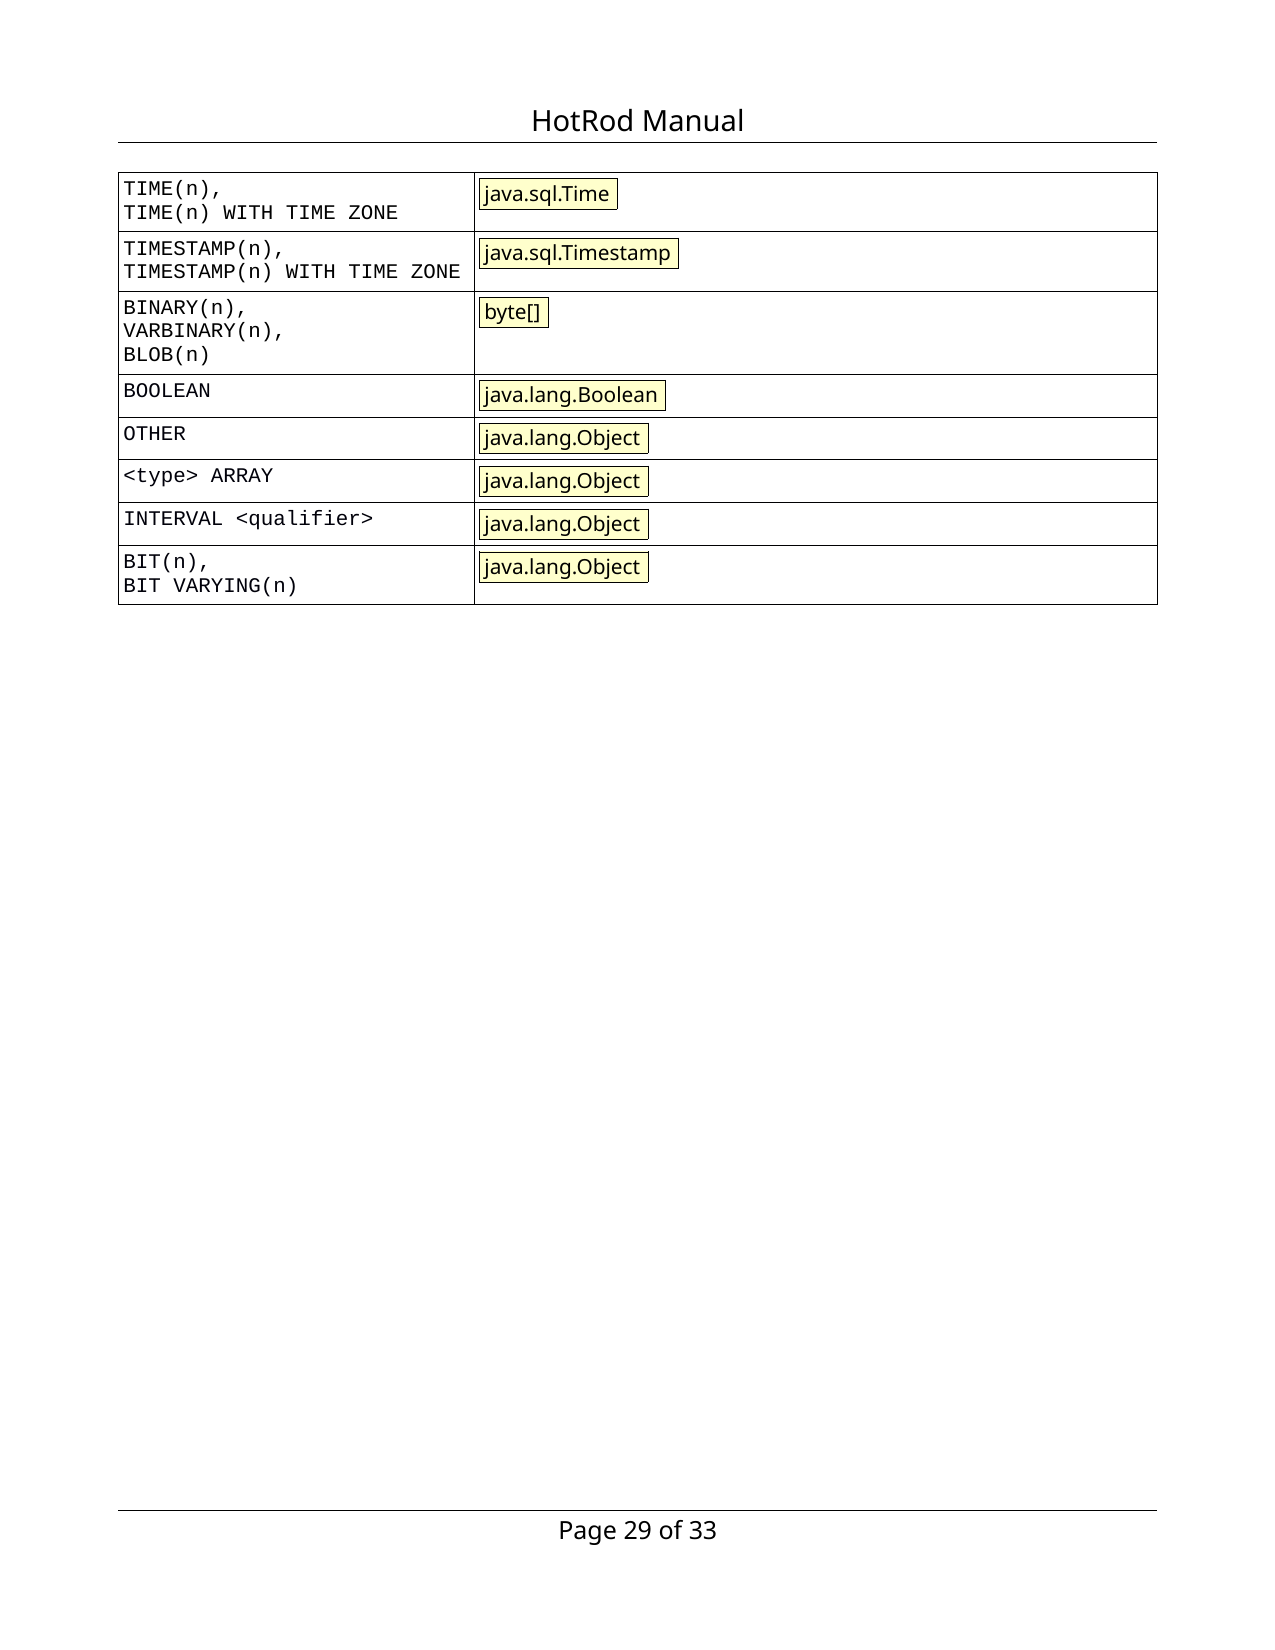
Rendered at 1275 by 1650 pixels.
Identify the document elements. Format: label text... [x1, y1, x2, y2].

table_cell BOOLEAN [119, 375, 474, 416]
table_cell BIT(n), BIT VARYING(n) [119, 546, 474, 604]
table_cell java.lang.Object [475, 503, 1157, 545]
table_cell <type> ARRAY [119, 460, 474, 502]
table_cell INTERVAL <qualifier> [119, 503, 474, 545]
table_cell BINARY(n), VARBINARY(n), BLOB(n) [119, 292, 474, 373]
table_cell java.lang.Object [475, 546, 1157, 604]
table_cell java.sql.Time [475, 173, 1157, 231]
table_cell TIMESTAMP(n), TIMESTAMP(n) WITH TIME ZONE [119, 232, 474, 291]
table_cell java.sql.Timestamp [475, 232, 1157, 291]
table_cell java.lang.Boolean [475, 375, 1157, 416]
table_cell TIME(n), TIME(n) WITH TIME ZONE [119, 173, 474, 231]
table_cell java.lang.Object [475, 460, 1157, 502]
table_cell byte[] [475, 292, 1157, 373]
table_cell java.lang.Object [475, 418, 1157, 459]
table_cell OTHER [119, 418, 474, 459]
